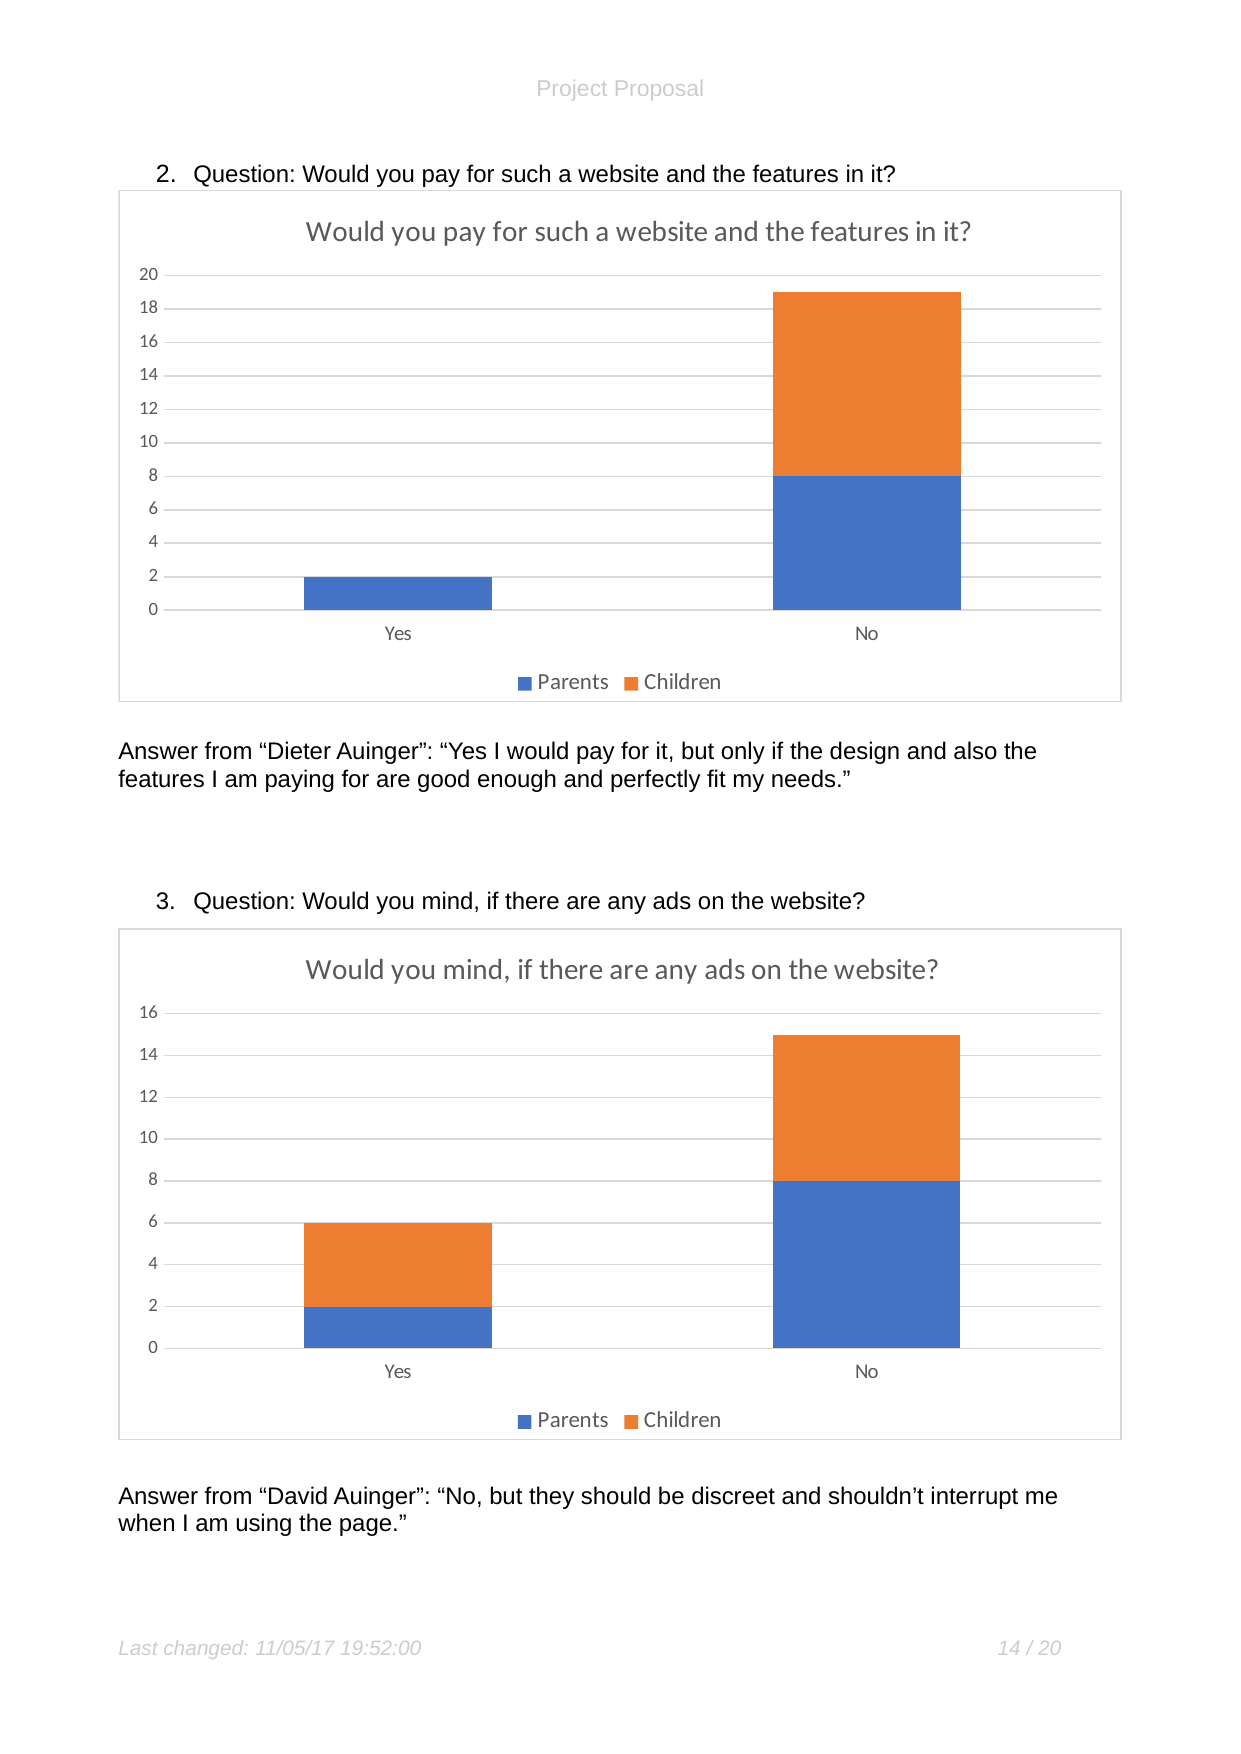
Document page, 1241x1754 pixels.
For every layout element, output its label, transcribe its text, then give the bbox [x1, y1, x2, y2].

list Question: Would you mind, if there are any ads on the website? [156, 887, 1122, 915]
list Question: Would you pay for such a website and the features in it? [156, 159, 1122, 188]
text Answer from “Dieter Auinger”: “Yes I would pay for it, but only if the design and also the features I am paying for are good enough and perfectly fit my needs.” [118, 737, 1122, 792]
text Answer from “David Auinger”: “No, but they should be discreet and shouldn’t interrupt me when I am using the page.” [118, 1482, 1122, 1537]
